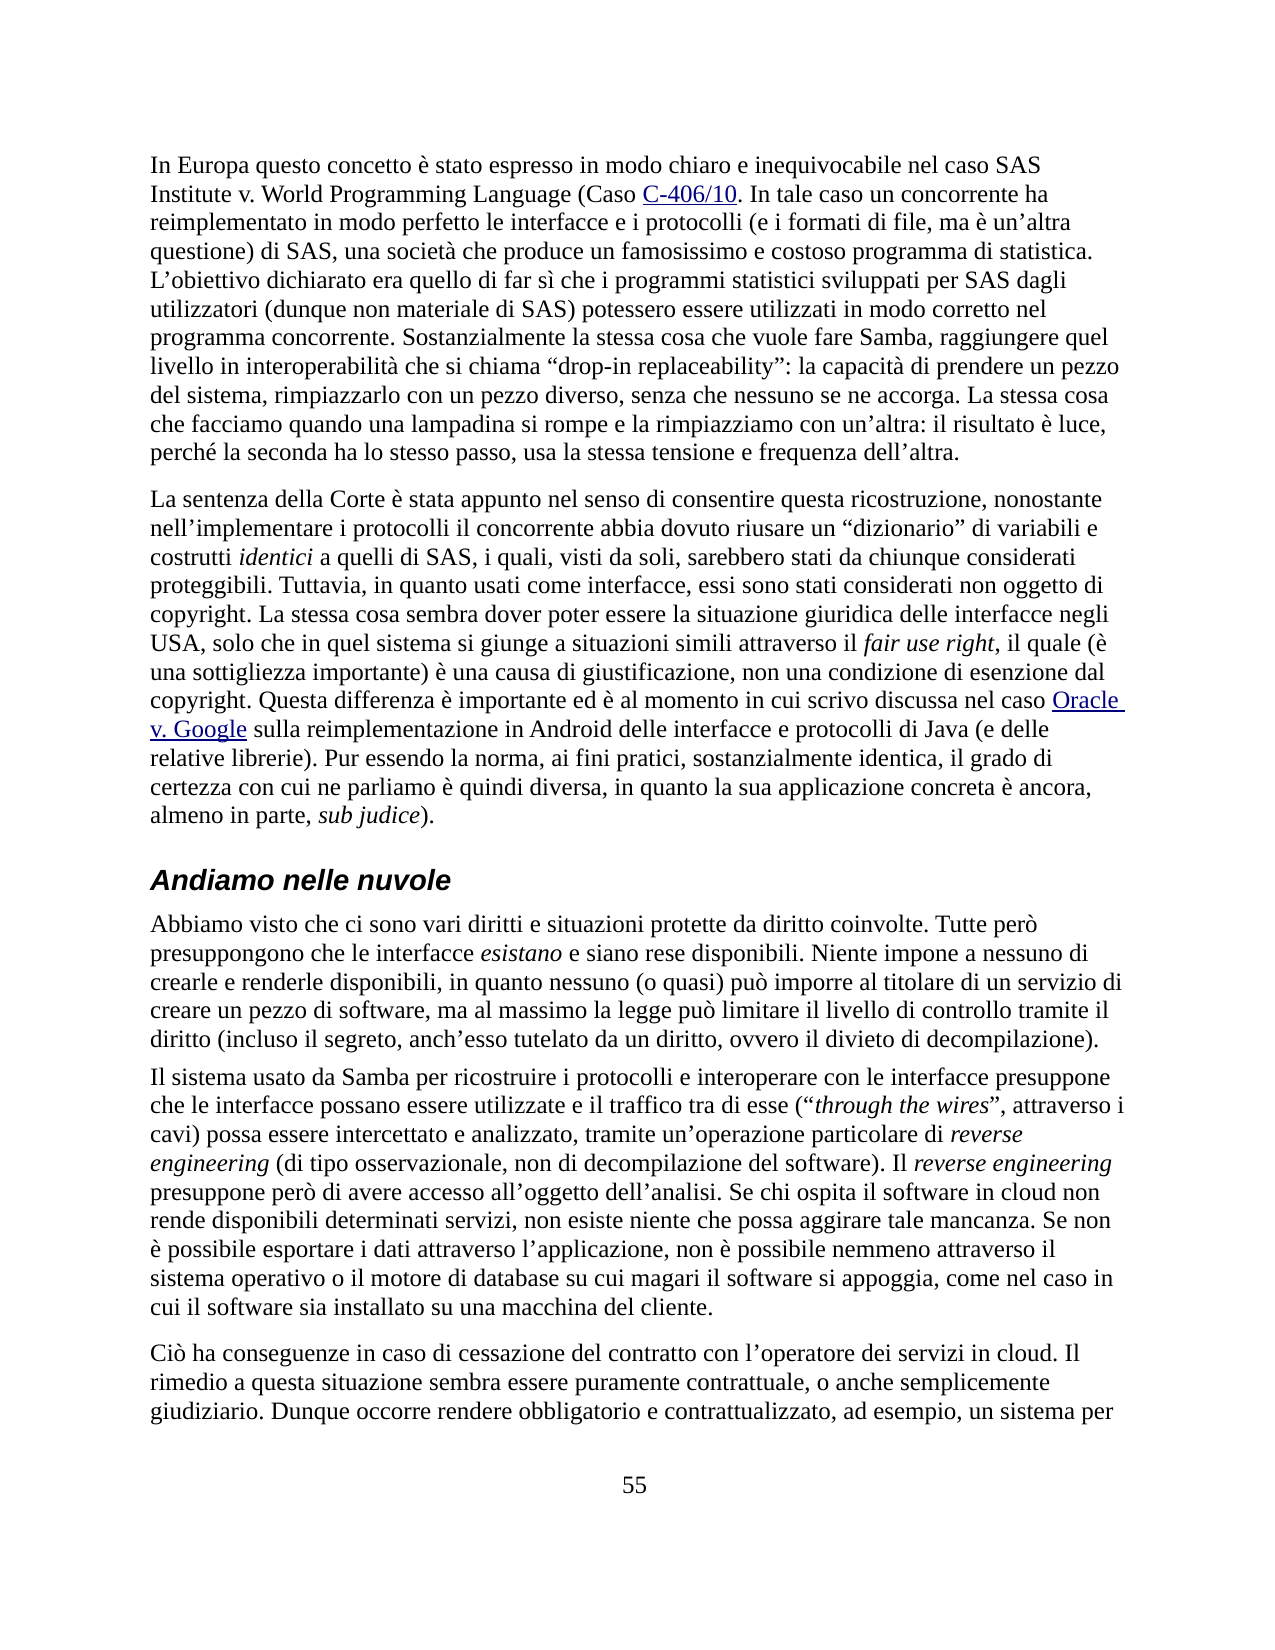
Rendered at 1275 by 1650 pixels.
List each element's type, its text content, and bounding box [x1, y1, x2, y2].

text Il sistema usato da Samba per ricostruire i protocolli e interoperare con le interfacce presuppone che le interfacce possano essere utilizzate e il traffico tra di esse (“through the wires”, attraverso i cavi) possa essere intercettato e analizzato, tramite un’operazione particolare di reverse engineering (di tipo osservazionale, non di decompilazione del software). Il reverse engineering presuppone però di avere accesso all’oggetto dell’analisi. Se chi ospita il software in cloud non rende disponibili determinati servizi, non esiste niente che possa aggirare tale mancanza. Se non è possibile esportare i dati attraverso l’applicazione, non è possibile nemmeno attraverso il sistema operativo o il motore di database su cui magari il software si appoggia, come nel caso in cui il software sia installato su una macchina del cliente. [150, 1062, 1125, 1321]
text Abbiamo visto che ci sono vari diritti e situazioni protette da diritto coinvolte. Tutte però presuppongono che le interfacce esistano e siano rese disponibili. Niente impone a nessuno di crearle e renderle disponibili, in quanto nessuno (o quasi) può imporre al titolare di un servizio di creare un pezzo di software, ma al massimo la legge può limitare il livello di controllo tramite il diritto (incluso il segreto, anch’esso tutelato da un diritto, ovvero il divieto di decompilazione). [150, 909, 1125, 1053]
text Ciò ha conseguenze in caso di cessazione del contratto con l’operatore dei servizi in cloud. Il rimedio a questa situazione sembra essere puramente contrattuale, o anche semplicemente giudiziario. Dunque occorre rendere obbligatorio e contrattualizzato, ad esempio, un sistema per [150, 1338, 1125, 1425]
subtitle Andiamo nelle nuvole [150, 863, 1125, 897]
text La sentenza della Corte è stata appunto nel senso di consentire questa ricostruzione, nonostante nell’implementare i protocolli il concorrente abbia dovuto riusare un “dizionario” di variabili e costrutti identici a quelli di SAS, i quali, visti da soli, sarebbero stati da chiunque considerati proteggibili. Tuttavia, in quanto usati come interfacce, essi sono stati considerati non oggetto di copyright. La stessa cosa sembra dover poter essere la situazione giuridica delle interfacce negli USA, solo che in quel sistema si giunge a situazioni simili attraverso il fair use right, il quale (è una sottigliezza importante) è una causa di giustificazione, non una condizione di esenzione dal copyright. Questa differenza è importante ed è al momento in cui scrivo discussa nel caso Oracle v. Google sulla reimplementazione in Android delle interfacce e protocolli di Java (e delle relative librerie). Pur essendo la norma, ai fini pratici, sostanzialmente identica, il grado di certezza con cui ne parliamo è quindi diversa, in quanto la sua applicazione concreta è ancora, almeno in parte, sub judice). [150, 484, 1125, 829]
text In Europa questo concetto è stato espresso in modo chiaro e inequivocabile nel caso SAS Institute v. World Programming Language (Caso C-406/10. In tale caso un concorrente ha reimplementato in modo perfetto le interfacce e i protocolli (e i formati di file, ma è un’altra questione) di SAS, una società che produce un famosissimo e costoso programma di statistica. L’obiettivo dichiarato era quello di far sì che i programmi statistici sviluppati per SAS dagli utilizzatori (dunque non materiale di SAS) potessero essere utilizzati in modo corretto nel programma concorrente. Sostanzialmente la stessa cosa che vuole fare Samba, raggiungere quel livello in interoperabilità che si chiama “drop-in replaceability”: la capacità di prendere un pezzo del sistema, rimpiazzarlo con un pezzo diverso, senza che nessuno se ne accorga. La stessa cosa che facciamo quando una lampadina si rompe e la rimpiazziamo con un’altra: il risultato è luce, perché la seconda ha lo stesso passo, usa la stessa tensione e frequenza dell’altra. [150, 150, 1125, 466]
